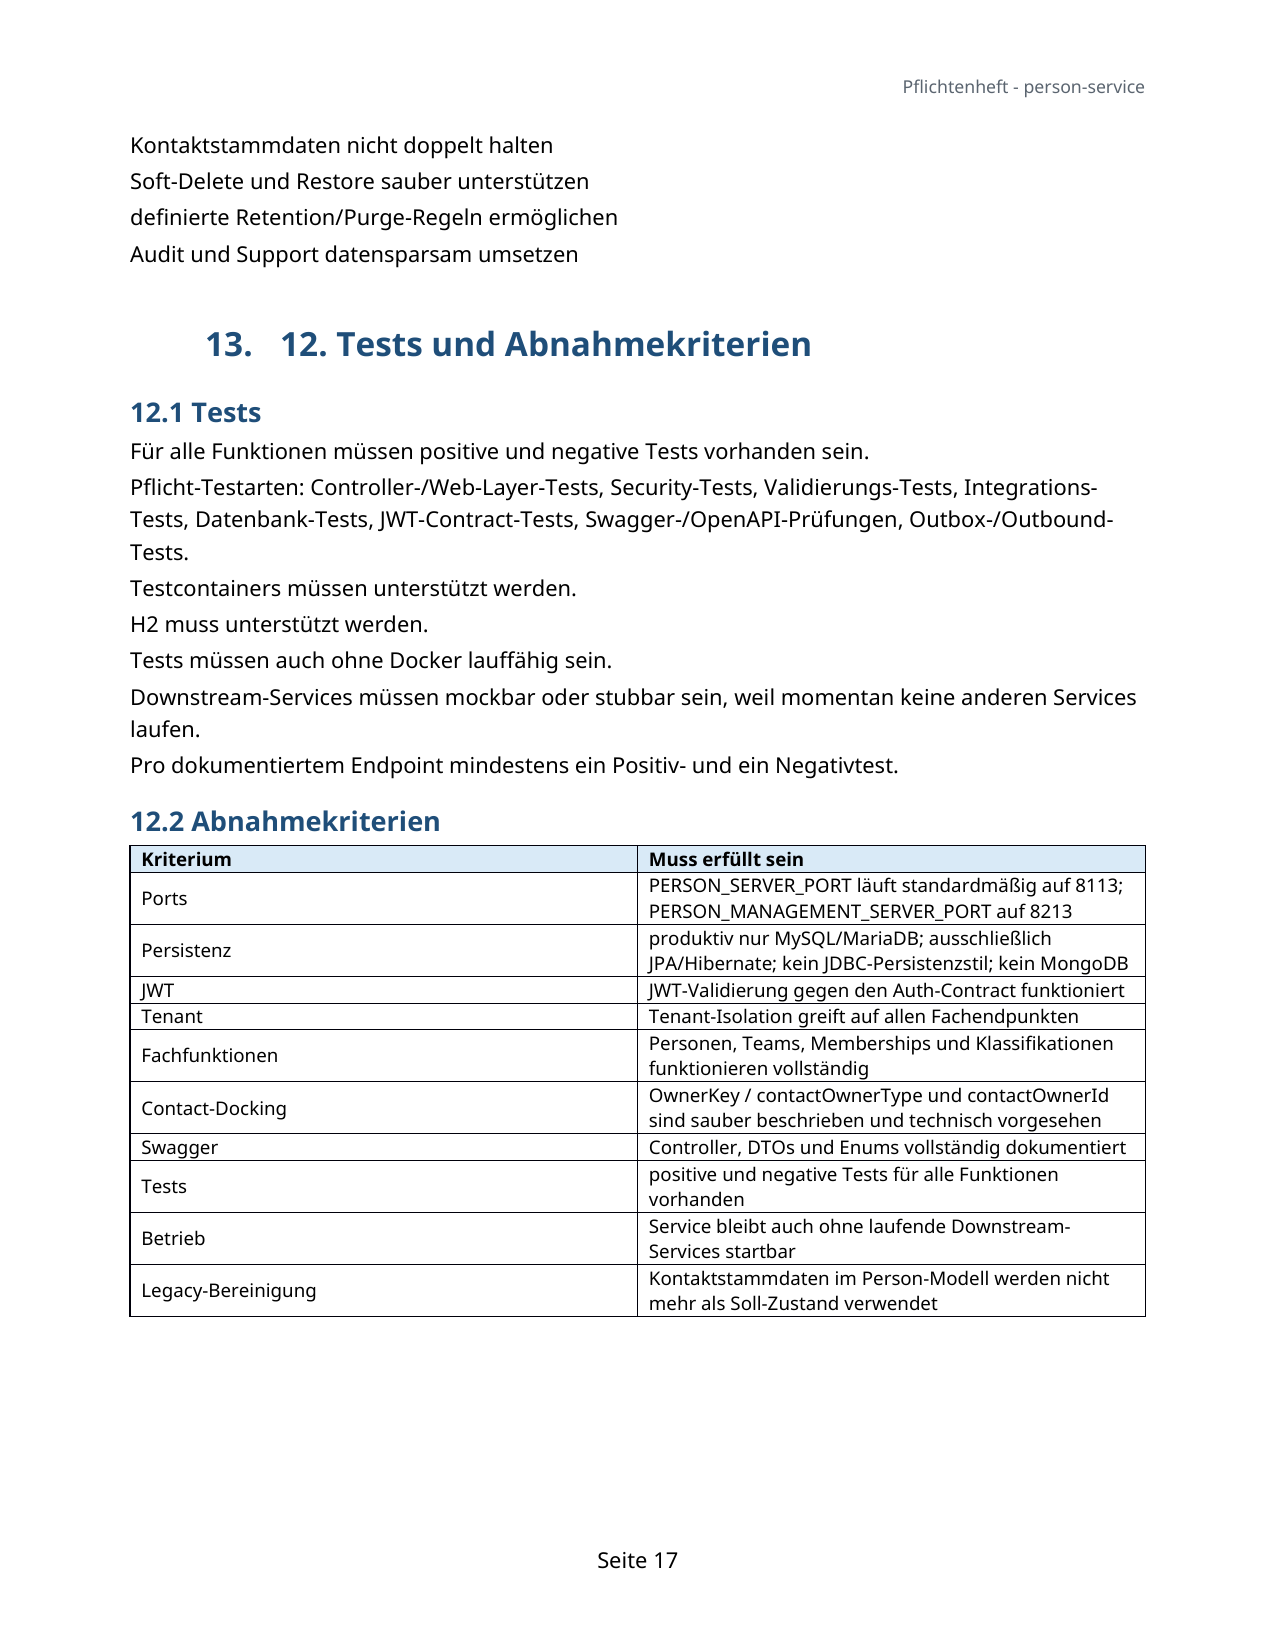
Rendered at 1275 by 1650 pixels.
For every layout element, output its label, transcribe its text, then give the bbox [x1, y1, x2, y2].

table_header Kriterium [131, 846, 637, 872]
list definierte Retention/Purge-Regeln ermöglichen [130, 202, 1145, 232]
table_cell JWT-Validierung gegen den Auth-Contract funktioniert [638, 977, 1145, 1002]
list H2 muss unterstützt werden. [130, 609, 1145, 639]
list Audit und Support datensparsam umsetzen [130, 239, 1145, 268]
table_cell Contact-Docking [131, 1082, 637, 1133]
table_cell Kontaktstammdaten im Person-Modell werden nicht mehr als Soll-Zustand verwendet [638, 1265, 1145, 1316]
table_cell Tests [131, 1161, 637, 1212]
table_cell JWT [131, 977, 637, 1002]
list Kontaktstammdaten nicht doppelt halten [130, 130, 1145, 160]
list Tests müssen auch ohne Docker lauffähig sein. [130, 645, 1145, 675]
table_cell Service bleibt auch ohne laufende Downstream-Services startbar [638, 1213, 1145, 1264]
list Downstream-Services müssen mockbar oder stubbar sein, weil momentan keine anderen Services laufen. [130, 682, 1145, 743]
table_cell Tenant-Isolation greift auf allen Fachendpunkten [638, 1004, 1145, 1029]
list Pflicht-Testarten: Controller-/Web-Layer-Tests, Security-Tests, Validierungs-Tests, Integrations-Tests, Datenbank-Tests, JWT-Contract-Tests, Swagger-/OpenAPI-Prüfungen, Outbox-/Outbound-Tests. [130, 472, 1145, 566]
table_cell Controller, DTOs und Enums vollständig dokumentiert [638, 1134, 1145, 1160]
subtitle 12. Tests und Abnahmekriterien [205, 321, 1145, 366]
table_cell Legacy-Bereinigung [131, 1265, 637, 1316]
table_cell positive und negative Tests für alle Funktionen vorhanden [638, 1161, 1145, 1212]
table_cell Persistenz [131, 925, 637, 976]
table_cell PERSON_SERVER_PORT läuft standardmäßig auf 8113; PERSON_MANAGEMENT_SERVER_PORT auf 8213 [638, 873, 1145, 924]
table_cell Swagger [131, 1134, 637, 1160]
table_header Muss erfüllt sein [638, 846, 1145, 872]
table_cell Personen, Teams, Memberships und Klassifikationen funktionieren vollständig [638, 1030, 1145, 1081]
list Soft-Delete und Restore sauber unterstützen [130, 166, 1145, 196]
table_cell Fachfunktionen [131, 1030, 637, 1081]
list Testcontainers müssen unterstützt werden. [130, 573, 1145, 603]
table_cell Tenant [131, 1004, 637, 1029]
table_cell produktiv nur MySQL/MariaDB; ausschließlich JPA/Hibernate; kein JDBC-Persistenzstil; kein MongoDB [638, 925, 1145, 976]
table_cell OwnerKey / contactOwnerType und contactOwnerId sind sauber beschrieben und technisch vorgesehen [638, 1082, 1145, 1133]
table_cell Betrieb [131, 1213, 637, 1264]
subtitle 12.1 Tests [130, 394, 1145, 431]
list Pro dokumentiertem Endpoint mindestens ein Positiv- und ein Negativtest. [130, 750, 1145, 780]
table_cell Ports [131, 873, 637, 924]
list Für alle Funktionen müssen positive und negative Tests vorhanden sein. [130, 436, 1145, 466]
subtitle 12.2 Abnahmekriterien [130, 803, 1145, 840]
